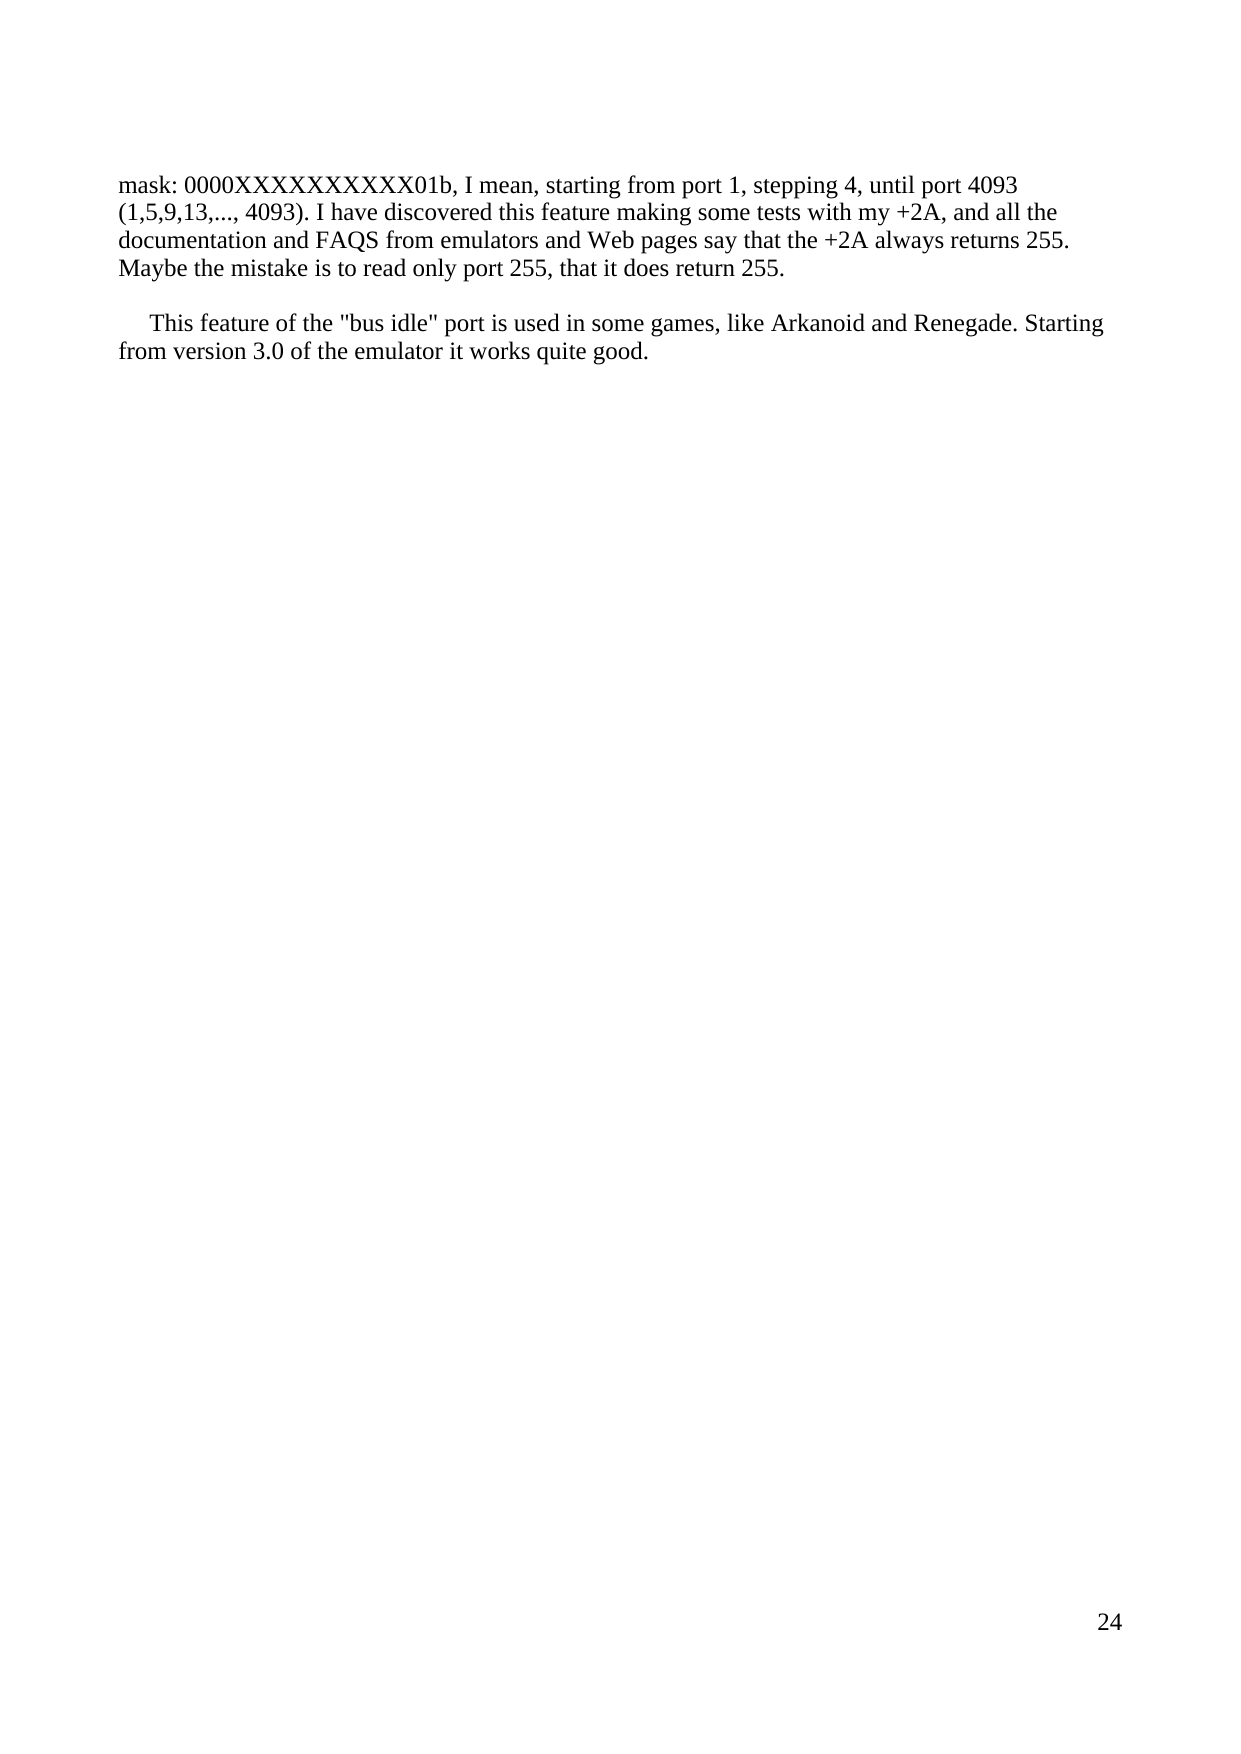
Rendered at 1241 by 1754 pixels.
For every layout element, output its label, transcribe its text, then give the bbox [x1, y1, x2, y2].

text mask: 0000XXXXXXXXXX01b, I mean, starting from port 1, stepping 4, until port 4093 (1,5,9,13,..., 4093). I have discovered this feature making some tests with my +2A, and all the documentation and FAQS from emulators and Web pages say that the +2A always returns 255. Maybe the mistake is to read only port 255, that it does return 255. [118, 171, 1122, 282]
text This feature of the "bus idle" port is used in some games, like Arkanoid and Renegade. Starting from version 3.0 of the emulator it works quite good. [118, 309, 1122, 365]
